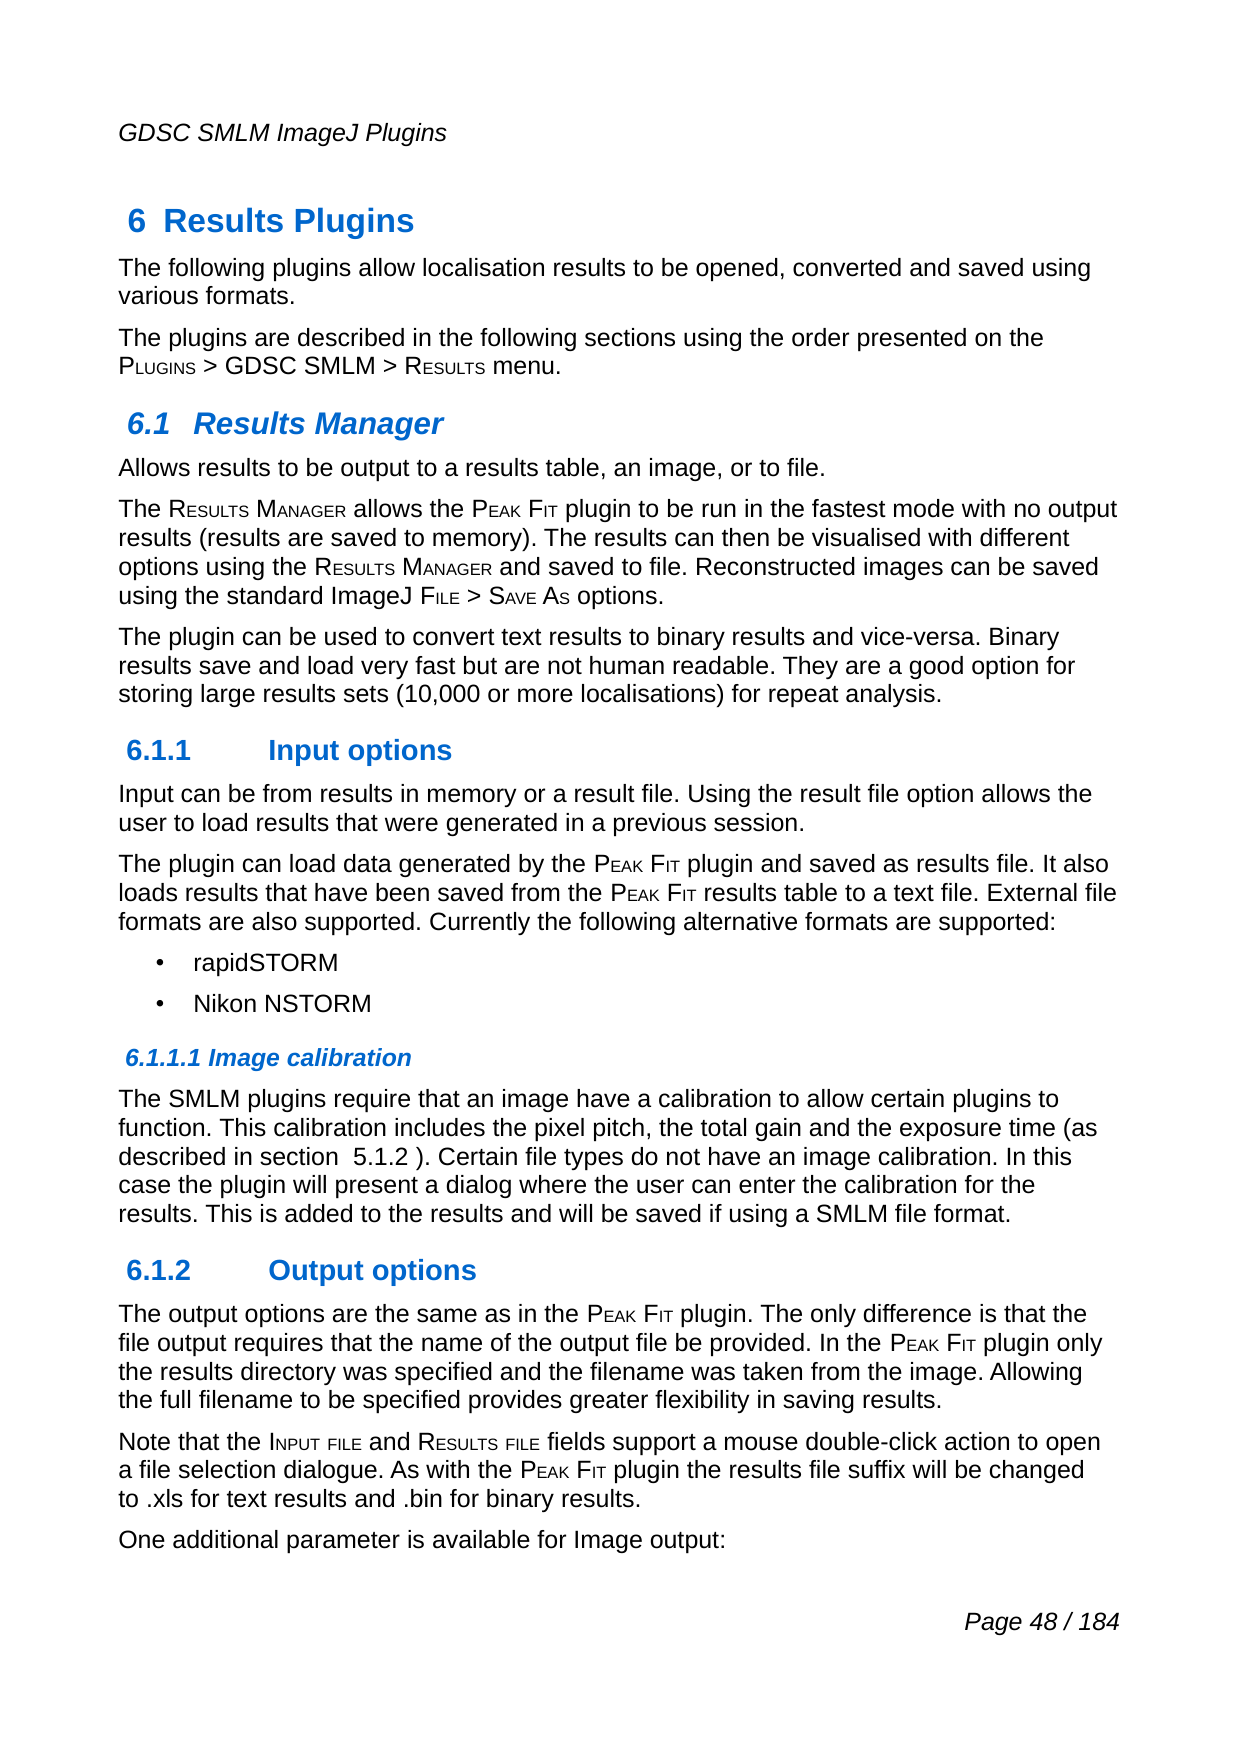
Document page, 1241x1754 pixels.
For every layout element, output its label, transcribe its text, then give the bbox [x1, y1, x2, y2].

list rapidSTORM [156, 948, 1122, 977]
text The following plugins allow localisation results to be opened, converted and saved using various formats. [118, 252, 1122, 310]
text The Results Manager allows the Peak Fit plugin to be run in the fastest mode with no output results (results are saved to memory). The results can then be visualised with different options using the Results Manager and saved to file. Reconstructed images can be saved using the standard ImageJ File > Save As options. [118, 494, 1122, 609]
subtitle Input options [118, 733, 1122, 767]
text Input can be from results in memory or a result file. Using the result file option allows the user to load results that were generated in a previous session. [118, 779, 1122, 837]
subtitle Output options [118, 1253, 1122, 1286]
text The plugin can load data generated by the Peak Fit plugin and saved as results file. It also loads results that have been saved from the Peak Fit results table to a text file. External file formats are also supported. Currently the following alternative formats are supported: [118, 849, 1122, 935]
text The SMLM plugins require that an image have a calibration to allow certain plugins to function. This calibration includes the pixel pitch, the total gain and the exposure time (as described in section 5.1.2). Certain file types do not have an image calibration. In this case the plugin will present a dialog where the user can enter the calibration for the results. This is added to the results and will be saved if using a SMLM file format. [118, 1084, 1122, 1228]
text The output options are the same as in the Peak Fit plugin. The only difference is that the file output requires that the name of the output file be provided. In the Peak Fit plugin only the results directory was specified and the filename was taken from the image. Allowing the full filename to be specified provides greater flexibility in saving results. [118, 1299, 1122, 1414]
text The plugin can be used to convert text results to binary results and vice-versa. Binary results save and load very fast but are not human readable. They are a good option for storing large results sets (10,000 or more localisations) for repeat analysis. [118, 622, 1122, 708]
subtitle Image calibration [118, 1043, 1122, 1072]
text Allows results to be output to a results table, an image, or to file. [118, 453, 1122, 482]
text One additional parameter is available for Image output: [118, 1525, 1122, 1554]
list Nikon NSTORM [156, 989, 1122, 1018]
text Note that the Input file and Results file fields support a mouse double-click action to open a file selection dialogue. As with the Peak Fit plugin the results file suffix will be changed to .xls for text results and .bin for binary results. [118, 1426, 1122, 1513]
subtitle Results Plugins [118, 201, 1122, 240]
subtitle Results Manager [118, 405, 1122, 441]
text The plugins are described in the following sections using the order presented on the Plugins > GDSC SMLM > Results menu. [118, 322, 1122, 380]
